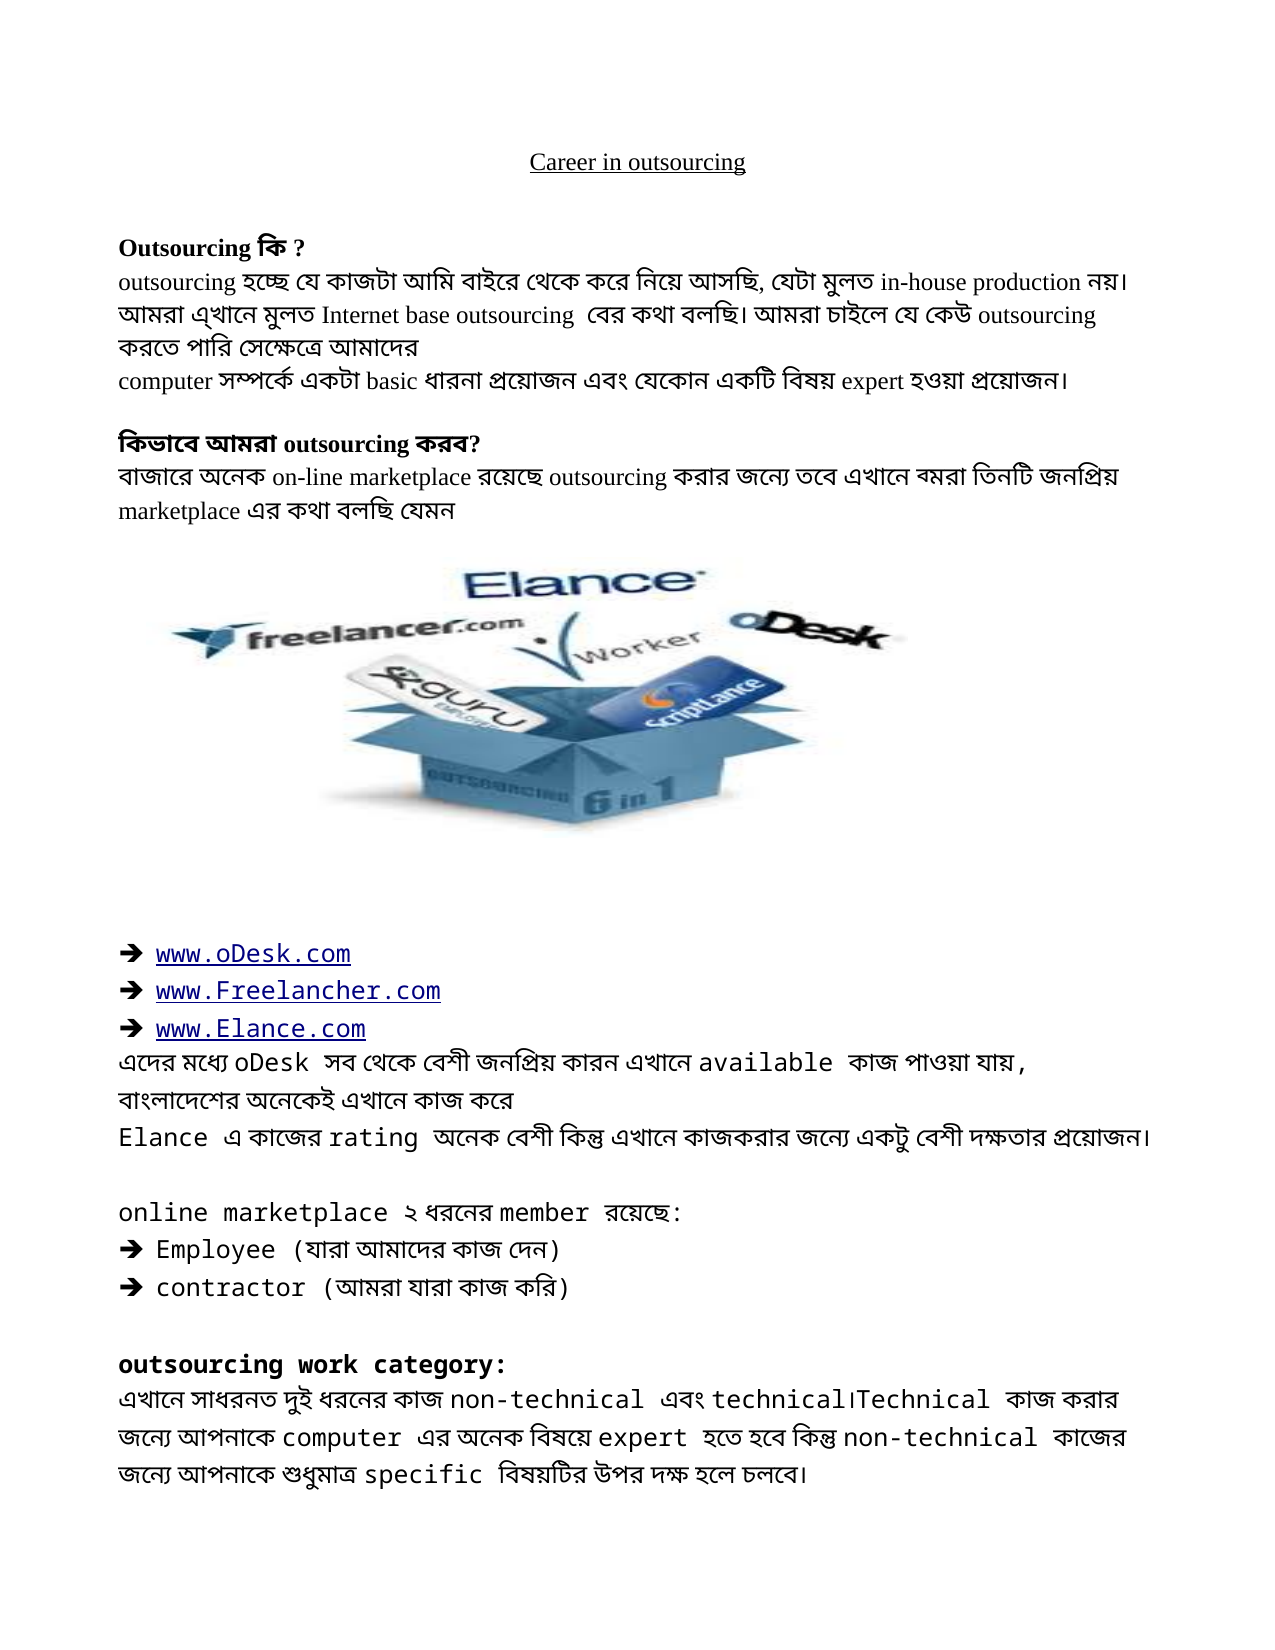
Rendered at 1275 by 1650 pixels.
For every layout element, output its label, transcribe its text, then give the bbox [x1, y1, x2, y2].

text Career in outsourcing [118, 147, 1157, 176]
list www.oDesk.com [118, 932, 1157, 969]
text computer সম্পর্কে একটা basic ধারনা প্রয়োজন এবং যেকোন একটি বিষয় expert হওয়া প্রয়োজন। [118, 366, 1157, 400]
list Employee (যারা আমাদের কাজ দেন) [118, 1231, 1157, 1269]
text এদের মধ্যে oDesk সব থেকে বেশী জনপ্রিয় কারন এখানে available কাজ পাওয়া যায়, বাংলাদেশের অনেকেই এখানে কাজ করে [118, 1044, 1157, 1119]
list contractor (আমরা যারা কাজ করি) [118, 1269, 1157, 1306]
picture [146, 557, 908, 838]
text Elance এ কাজের rating অনেক বেশী কিন্তু এখানে কাজকরার জন্যে একটু বেশী দক্ষতার প্রয়োজন। [118, 1119, 1157, 1157]
text কিভাবে আমরা outsourcing করব? [118, 429, 1157, 462]
text Outsourcing কি ? [118, 233, 1157, 267]
text এখানে সাধরনত দুই ধরনের কাজ non-technical এবং technical।Technical কাজ করার জন্যে আপনাকে computer এর অনেক বিষয়ে expert হতে হবে কিন্তু non-technical কাজের জন্যে আপনাকে শুধুমাত্র specific বিষয়টির উপর দক্ষ হলে চলবে। [118, 1381, 1157, 1494]
text বাজারে অনেক on-line marketplace রয়েছে outsourcing করার জন্যে তবে এখানে ব্মরা তিনটি জনপ্রিয় marketplace এর কথা বলছি যেমন [118, 462, 1157, 529]
text outsourcing হচ্ছে যে কাজটা আমি বাইরে থেকে করে নিয়ে আসছি, যেটা মুলত in-house production নয়। আমরা এ্খানে মুলত Internet base outsourcing বের কথা বলছি। আমরা চাইলে যে কেউ outsourcing করতে পারি সেক্ষেত্রে আমাদের [118, 267, 1157, 366]
text online marketplace ২ ধরনের member রয়েছে: [118, 1194, 1157, 1231]
list www.Freelancher.com [118, 969, 1157, 1007]
text outsourcing work category: [118, 1344, 1157, 1381]
list www.Elance.com [118, 1007, 1157, 1044]
